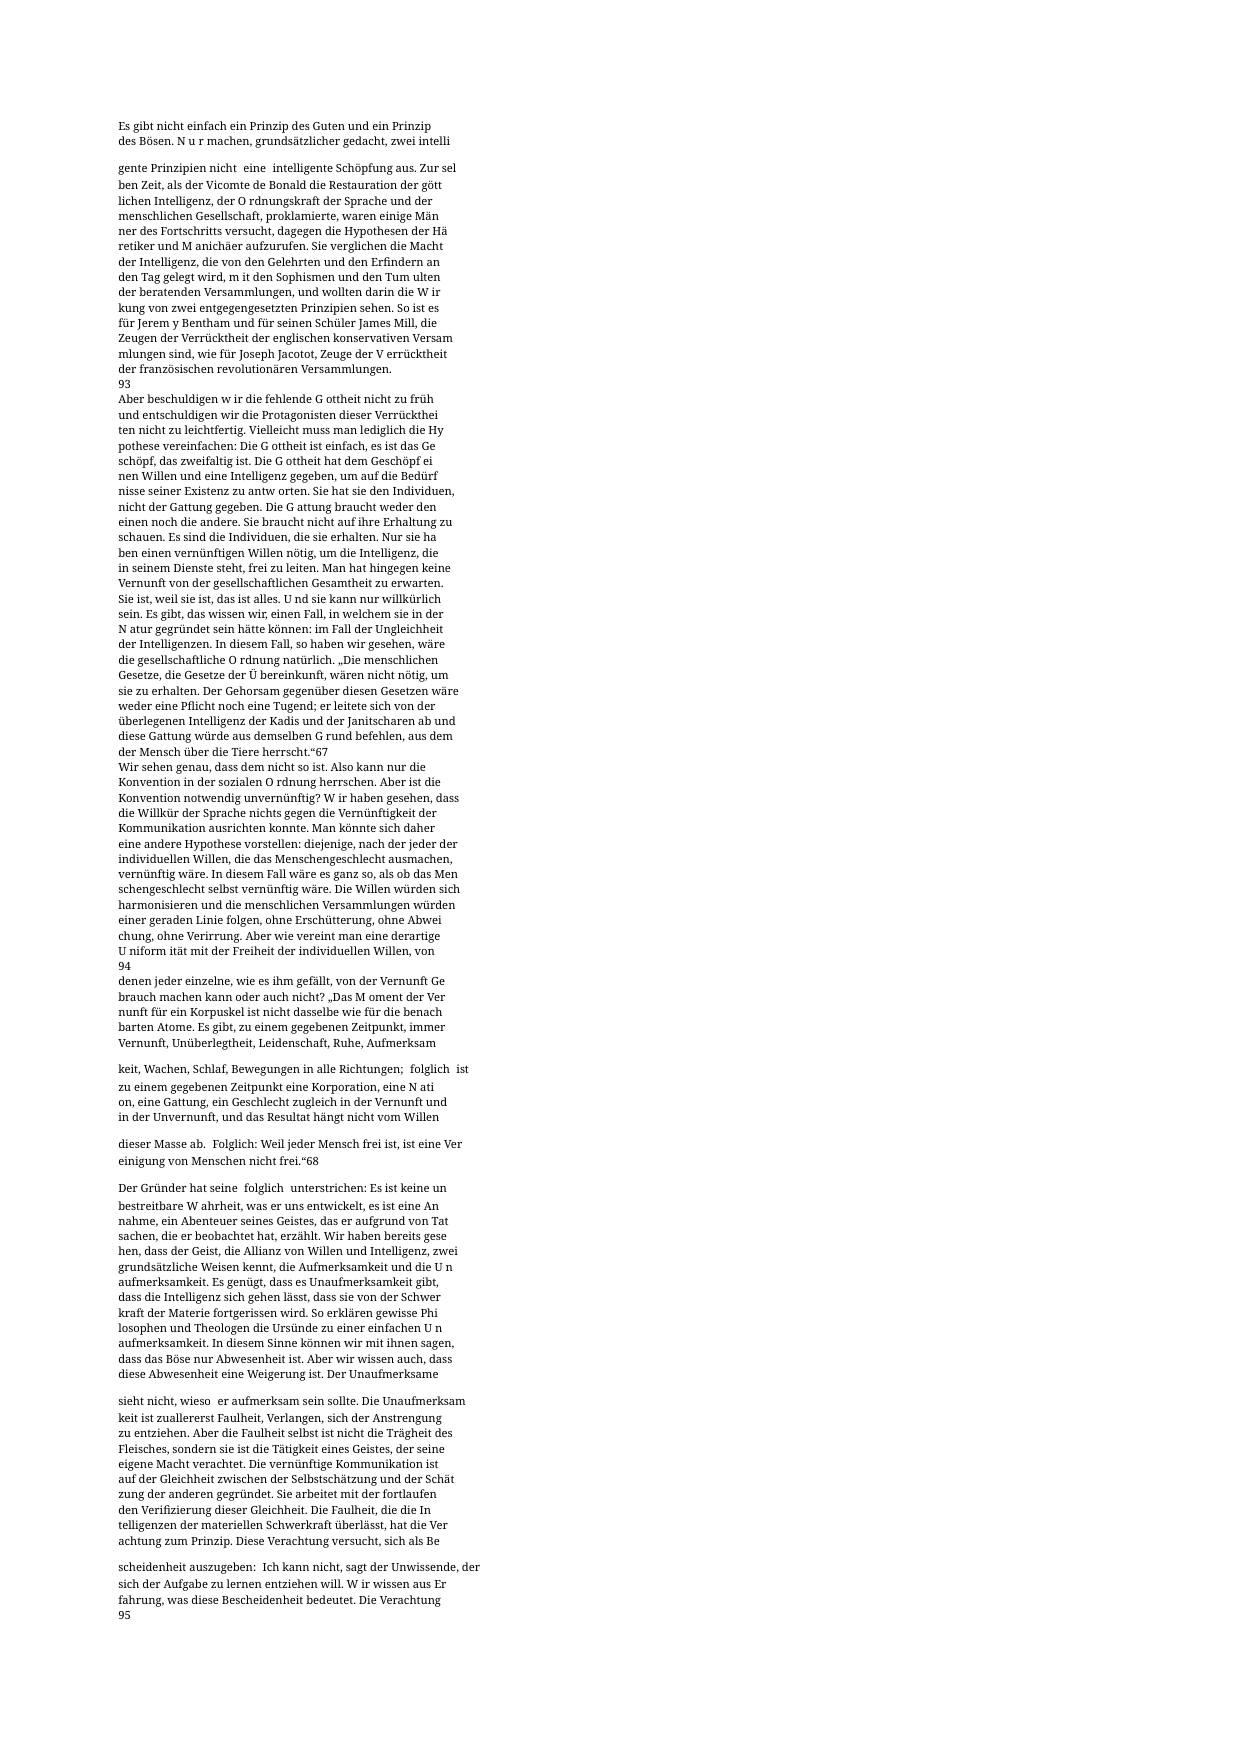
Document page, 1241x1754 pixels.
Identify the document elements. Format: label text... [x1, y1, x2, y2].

text Aber beschuldigen w ir die fehlende G ottheit nicht zu früh und entschuldigen wir die Protagonisten dieser Verrückthei ten nicht zu leichtfertig. Vielleicht muss man lediglich die Hy pothese vereinfachen: Die G ottheit ist einfach, es ist das Ge schöpf, das zweifaltig ist. Die G ottheit hat dem Geschöpf ei nen Willen und eine Intelligenz gegeben, um auf die Bedürf nisse seiner Existenz zu antw orten. Sie hat sie den Individuen, nicht der Gattung gegeben. Die G attung braucht weder den einen noch die andere. Sie braucht nicht auf ihre Erhaltung zu schauen. Es sind die Individuen, die sie erhalten. Nur sie ha ben einen vernünftigen Willen nötig, um die Intelligenz, die in seinem Dienste steht, frei zu leiten. Man hat hingegen keine Vernunft von der gesellschaftlichen Gesamtheit zu erwarten. Sie ist, weil sie ist, das ist alles. U nd sie kann nur willkürlich sein. Es gibt, das wissen wir, einen Fall, in welchem sie in der N atur gegründet sein hätte können: im Fall der Ungleichheit der Intelligenzen. In diesem Fall, so haben wir gesehen, wäre die gesellschaftliche O rdnung natürlich. „Die menschlichen Gesetze, die Gesetze der Ü bereinkunft, wären nicht nötig, um sie zu erhalten. Der Gehorsam gegenüber diesen Gesetzen wäre weder eine Pflicht noch eine Tugend; er leitete sich von der überlegenen Intelligenz der Kadis und der Janitscharen ab und diese Gattung würde aus demselben G rund befehlen, aus dem der Mensch über die Tiere herrscht.“67 Wir sehen genau, dass dem nicht so ist. Also kann nur die Konvention in der sozialen O rdnung herrschen. Aber ist die Konvention notwendig unvernünftig? W ir haben gesehen, dass die Willkür der Sprache nichts gegen die Vernünftigkeit der Kommunikation ausrichten konnte. Man könnte sich daher eine andere Hypothese vorstellen: diejenige, nach der jeder der individuellen Willen, die das Menschengeschlecht ausmachen, vernünftig wäre. In diesem Fall wäre es ganz so, als ob das Men schengeschlecht selbst vernünftig wäre. Die Willen würden sich harmonisieren und die menschlichen Versammlungen würden einer geraden Linie folgen, ohne Erschütterung, ohne Abwei chung, ohne Verirrung. Aber wie vereint man eine derartige U niform ität mit der Freiheit der individuellen Willen, von 94 [118, 392, 1122, 974]
text denen jeder einzelne, wie es ihm gefällt, von der Vernunft Ge brauch machen kann oder auch nicht? „Das M oment der Ver nunft für ein Korpuskel ist nicht dasselbe wie für die benach barten Atome. Es gibt, zu einem gegebenen Zeitpunkt, immer Vernunft, Unüberlegtheit, Leidenschaft, Ruhe, Aufmerksam keit, Wachen, Schlaf, Bewegungen in alle Richtungen; folglich ist zu einem gegebenen Zeitpunkt eine Korporation, eine N ati on, eine Gattung, ein Geschlecht zugleich in der Vernunft und in der Unvernunft, und das Resultat hängt nicht vom Willen dieser Masse ab. Folglich: Weil jeder Mensch frei ist, ist eine Ver einigung von Menschen nicht frei.“68 Der Gründer hat seine folglich unterstrichen: Es ist keine un bestreitbare W ahrheit, was er uns entwickelt, es ist eine An nahme, ein Abenteuer seines Geistes, das er aufgrund von Tat sachen, die er beobachtet hat, erzählt. Wir haben bereits gese hen, dass der Geist, die Allianz von Willen und Intelligenz, zwei grundsätzliche Weisen kennt, die Aufmerksamkeit und die U n aufmerksamkeit. Es genügt, dass es Unaufmerksamkeit gibt, dass die Intelligenz sich gehen lässt, dass sie von der Schwer kraft der Materie fortgerissen wird. So erklären gewisse Phi losophen und Theologen die Ursünde zu einer einfachen U n aufmerksamkeit. In diesem Sinne können wir mit ihnen sagen, dass das Böse nur Abwesenheit ist. Aber wir wissen auch, dass diese Abwesenheit eine Weigerung ist. Der Unaufmerksame sieht nicht, wieso er aufmerksam sein sollte. Die Unaufmerksam keit ist zuallererst Faulheit, Verlangen, sich der Anstrengung zu entziehen. Aber die Faulheit selbst ist nicht die Trägheit des Fleisches, sondern sie ist die Tätigkeit eines Geistes, der seine eigene Macht verachtet. Die vernünftige Kommunikation ist auf der Gleichheit zwischen der Selbstschätzung und der Schät zung der anderen gegründet. Sie arbeitet mit der fortlaufen den Verifizierung dieser Gleichheit. Die Faulheit, die die In telligenzen der materiellen Schwerkraft überlässt, hat die Ver achtung zum Prinzip. Diese Verachtung versucht, sich als Be scheidenheit auszugeben: Ich kann nicht, sagt der Unwissende, der sich der Aufgabe zu lernen entziehen will. W ir wissen aus Er fahrung, was diese Bescheidenheit bedeutet. Die Verachtung 95 [118, 974, 1122, 1623]
text Es gibt nicht einfach ein Prinzip des Guten und ein Prinzip des Bösen. N u r machen, grundsätzlicher gedacht, zwei intelli gente Prinzipien nicht eine intelligente Schöpfung aus. Zur sel ben Zeit, als der Vicomte de Bonald die Restauration der gött lichen Intelligenz, der O rdnungskraft der Sprache und der menschlichen Gesellschaft, proklamierte, waren einige Män ner des Fortschritts versucht, dagegen die Hypothesen der Hä retiker und M anichäer aufzurufen. Sie verglichen die Macht der Intelligenz, die von den Gelehrten und den Erfindern an den Tag gelegt wird, m it den Sophismen und den Tum ulten der beratenden Versammlungen, und wollten darin die W ir kung von zwei entgegengesetzten Prinzipien sehen. So ist es für Jerem y Bentham und für seinen Schüler James Mill, die Zeugen der Verrücktheit der englischen konservativen Versam mlungen sind, wie für Joseph Jacotot, Zeuge der V errücktheit der französischen revolutionären Versammlungen. 93 [118, 118, 1122, 392]
